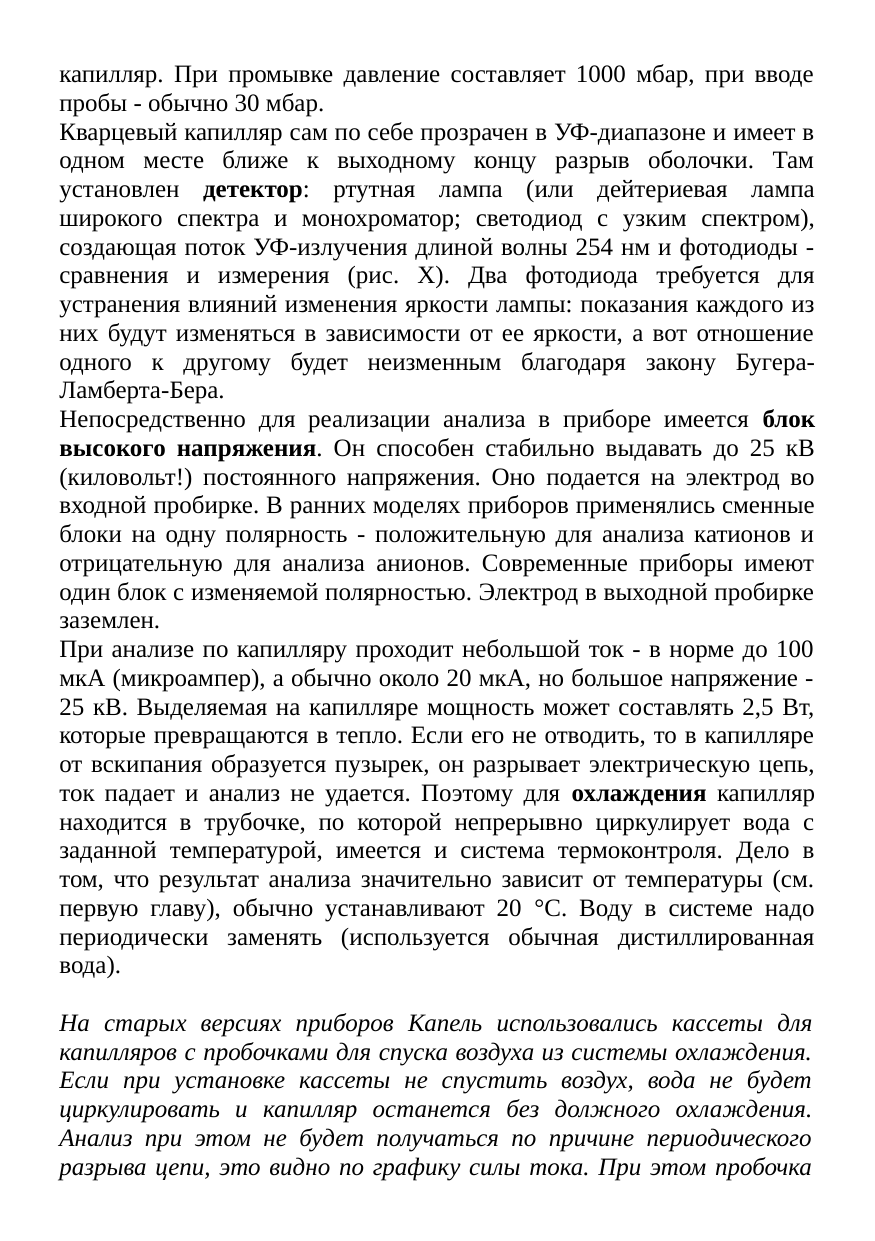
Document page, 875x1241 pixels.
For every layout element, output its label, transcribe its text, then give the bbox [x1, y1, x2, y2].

text Непосредственно для реализации анализа в приборе имеется блок высокого напряжения. Он способен стабильно выдавать до 25 кВ (киловольт!) постоянного напряжения. Оно подается на электрод во входной пробирке. В ранних моделях приборов применялись сменные блоки на одну полярность - положительную для анализа катионов и отрицательную для анализа анионов. Современные приборы имеют один блок с изменяемой полярностью. Электрод в выходной пробирке заземлен. [59, 404, 815, 634]
text Кварцевый капилляр сам по себе прозрачен в УФ-диапазоне и имеет в одном месте ближе к выходному концу разрыв оболочки. Там установлен детектор: ртутная лампа (или дейтериевая лампа широкого спектра и монохроматор; светодиод с узким спектром), создающая поток УФ-излучения длиной волны 254 нм и фотодиоды - сравнения и измерения (рис. Х). Два фотодиода требуется для устранения влияний изменения яркости лампы: показания каждого из них будут изменяться в зависимости от ее яркости, а вот отношение одного к другому будет неизменным благодаря закону Бугера-Ламберта-Бера. [59, 117, 815, 404]
text капилляр. При промывке давление составляет 1000 мбар, при вводе пробы - обычно 30 мбар. [59, 59, 815, 117]
text На старых версиях приборов Капель использовались кассеты для капилляров с пробочками для спуска воздуха из системы охлаждения. Если при установке кассеты не спустить воздух, вода не будет циркулировать и капилляр останется без должного охлаждения. Анализ при этом не будет получаться по причине периодического разрыва цепи, это видно по графику силы тока. При этом пробочка [59, 1008, 815, 1180]
text При анализе по капилляру проходит небольшой ток - в норме до 100 мкА (микроампер), а обычно около 20 мкА, но большое напряжение - 25 кВ. Выделяемая на капилляре мощность может составлять 2,5 Вт, которые превращаются в тепло. Если его не отводить, то в капилляре от вскипания образуется пузырек, он разрывает электрическую цепь, ток падает и анализ не удается. Поэтому для охлаждения капилляр находится в трубочке, по которой непрерывно циркулирует вода с заданной температурой, имеется и система термоконтроля. Дело в том, что результат анализа значительно зависит от температуры (см. первую главу), обычно устанавливают 20 °С. Воду в системе надо периодически заменять (используется обычная дистиллированная вода). [59, 634, 815, 979]
